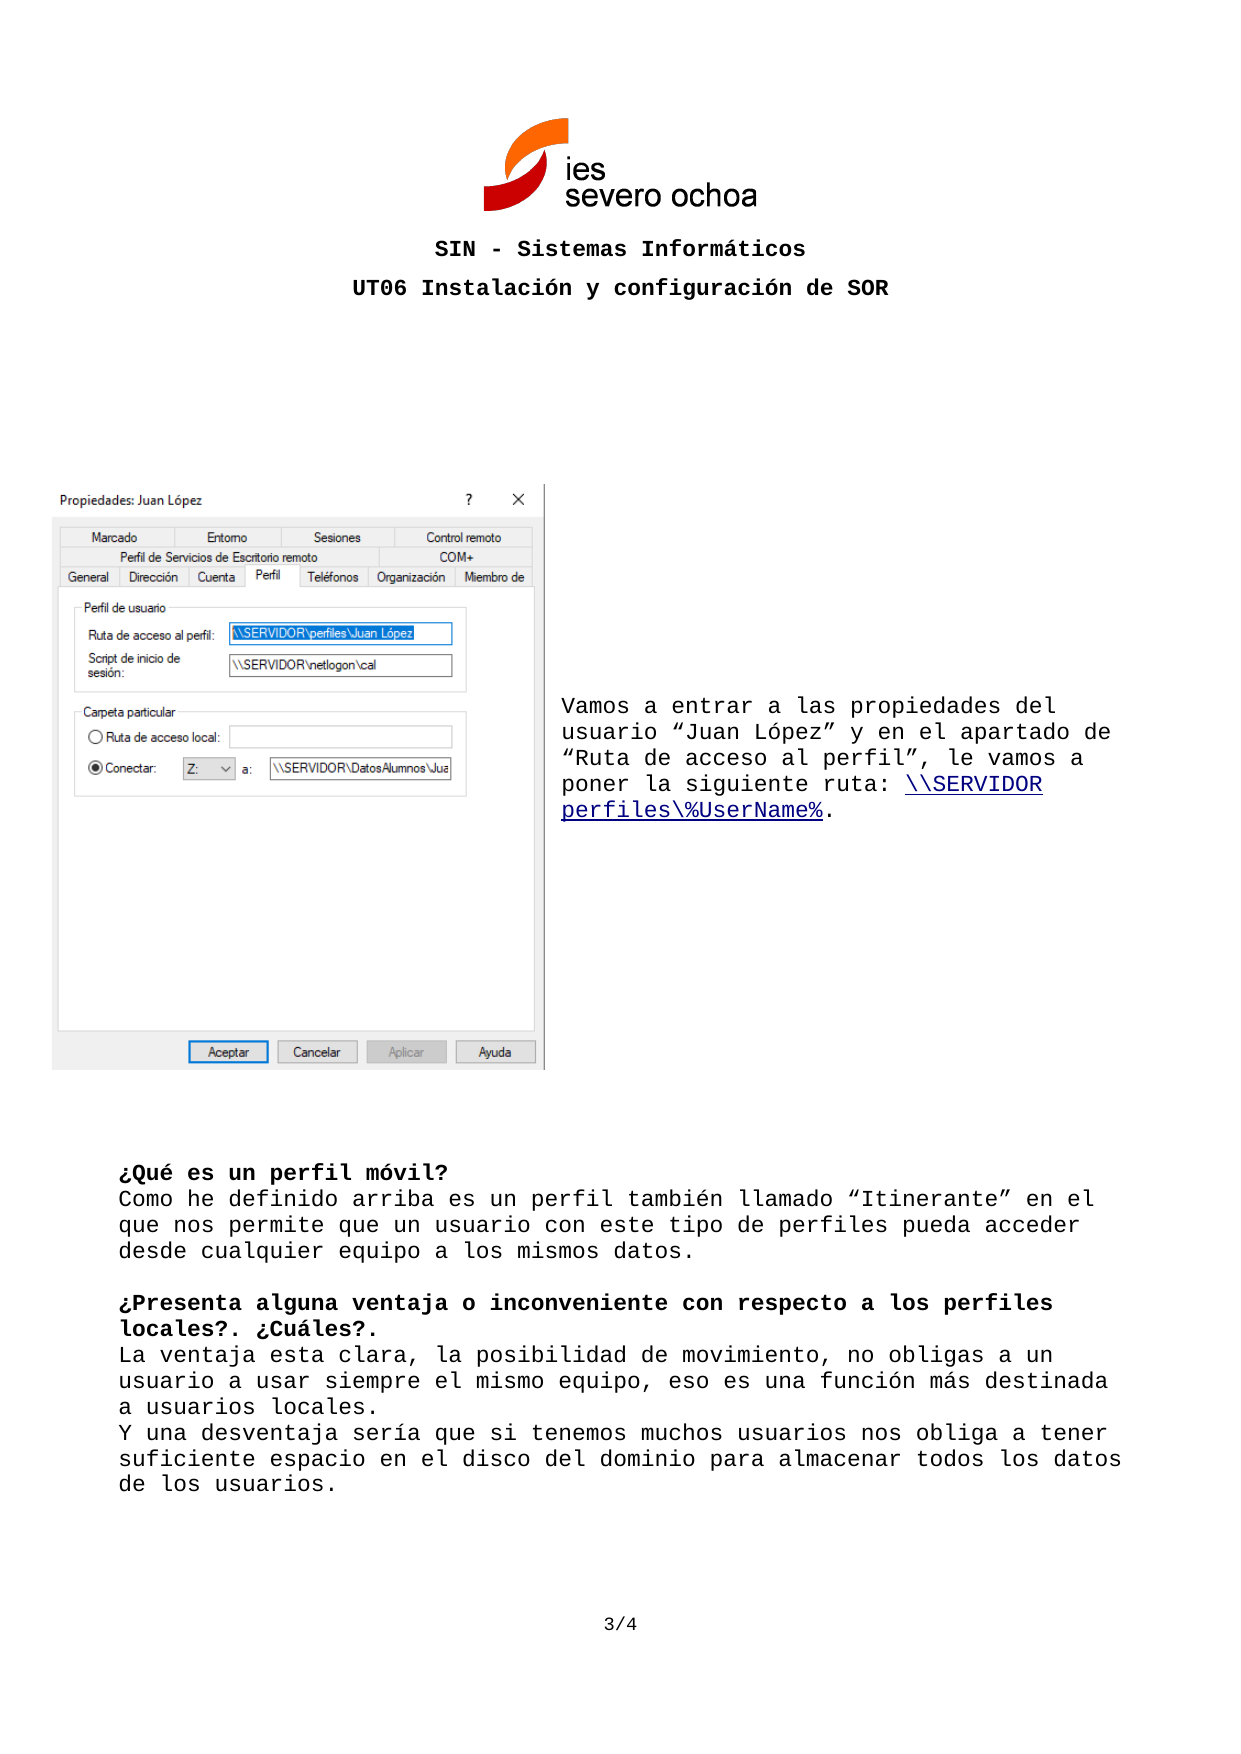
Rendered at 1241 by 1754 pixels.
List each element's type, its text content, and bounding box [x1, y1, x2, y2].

text Como he definido arriba es un perfil también llamado “Itinerante” en el que nos permite que un usuario con este tipo de perfiles pueda acceder desde cualquier equipo a los mismos datos. [118, 1187, 1122, 1265]
text Y una desventaja sería que si tenemos muchos usuarios nos obliga a tener suficiente espacio en el disco del dominio para almacenar todos los datos de los usuarios. [118, 1421, 1122, 1499]
text La ventaja esta clara, la posibilidad de movimiento, no obligas a un usuario a usar siempre el mismo equipo, eso es una función más destinada a usuarios locales. [118, 1343, 1122, 1421]
picture [483, 118, 757, 211]
text perfiles\%UserName%. [546, 798, 1122, 824]
text ¿Qué es un perfil móvil? [118, 1162, 1122, 1187]
text ¿Presenta alguna ventaja o inconveniente con respecto a los perfiles locales?. ¿Cuáles?. [118, 1291, 1122, 1343]
text Vamos a entrar a las propiedades del usuario “Juan López” y en el apartado de “Ruta de acceso al perfil”, le vamos a poner la siguiente ruta: \\SERVIDOR [546, 695, 1122, 798]
picture [51, 484, 546, 1070]
